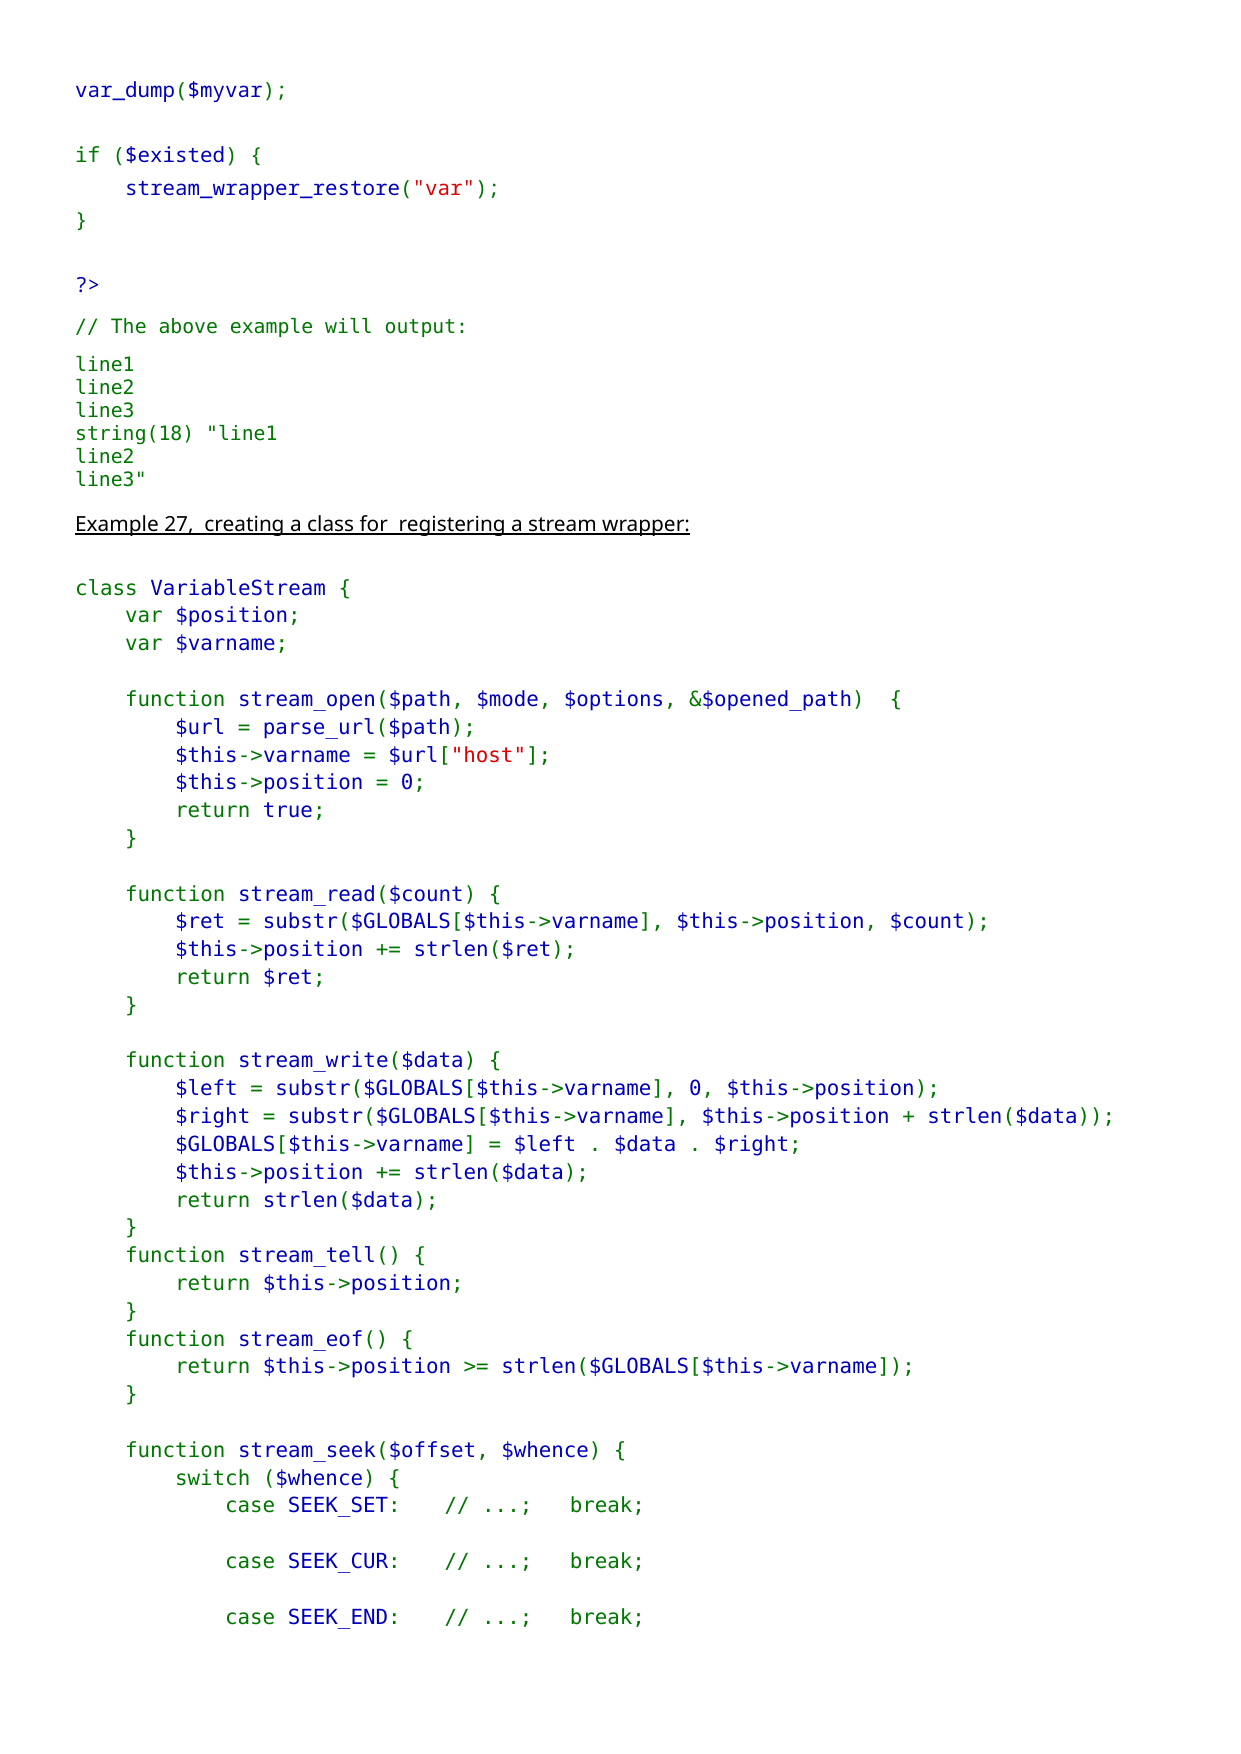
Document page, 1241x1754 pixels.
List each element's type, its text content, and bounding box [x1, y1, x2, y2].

subtitle Example 27, creating a class for registering a stream wrapper: [75, 509, 1166, 538]
text line3 [75, 399, 1166, 422]
text string(18) "line1 [75, 422, 1166, 445]
text // The above example will output: [75, 315, 1166, 338]
text var_dump($myvar); if ($existed) { stream_wrapper_restore("var"); } ?> [75, 75, 1166, 299]
text line1 [75, 353, 1166, 376]
text class VariableStream { var $position; var $varname; function stream_open($path, $mode, $options, &$opened_path) { $url = parse_url($path); $this->varname = $url["host"]; $this->position = 0; return true; } function stream_read($count) { $ret = substr($GLOBALS[$this->varname], $this->position, $count); $this->position += strlen($ret); return $ret; } function stream_write($data) { $left = substr($GLOBALS[$this->varname], 0, $this->position); $right = substr($GLOBALS[$this->varname], $this->position + strlen($data)); $GLOBALS[$this->varname] = $left . $data . $right; $this->position += strlen($data); return strlen($data); } function stream_tell() { return $this->position; } function stream_eof() { return $this->position >= strlen($GLOBALS[$this->varname]); } function stream_seek($offset, $whence) { switch ($whence) { case SEEK_SET: // ...; break; case SEEK_CUR: // ...; break; case SEEK_END: // ...; break; [75, 548, 1166, 1657]
text line2 [75, 376, 1166, 399]
text line2 [75, 445, 1166, 468]
text line3" [75, 468, 1166, 491]
